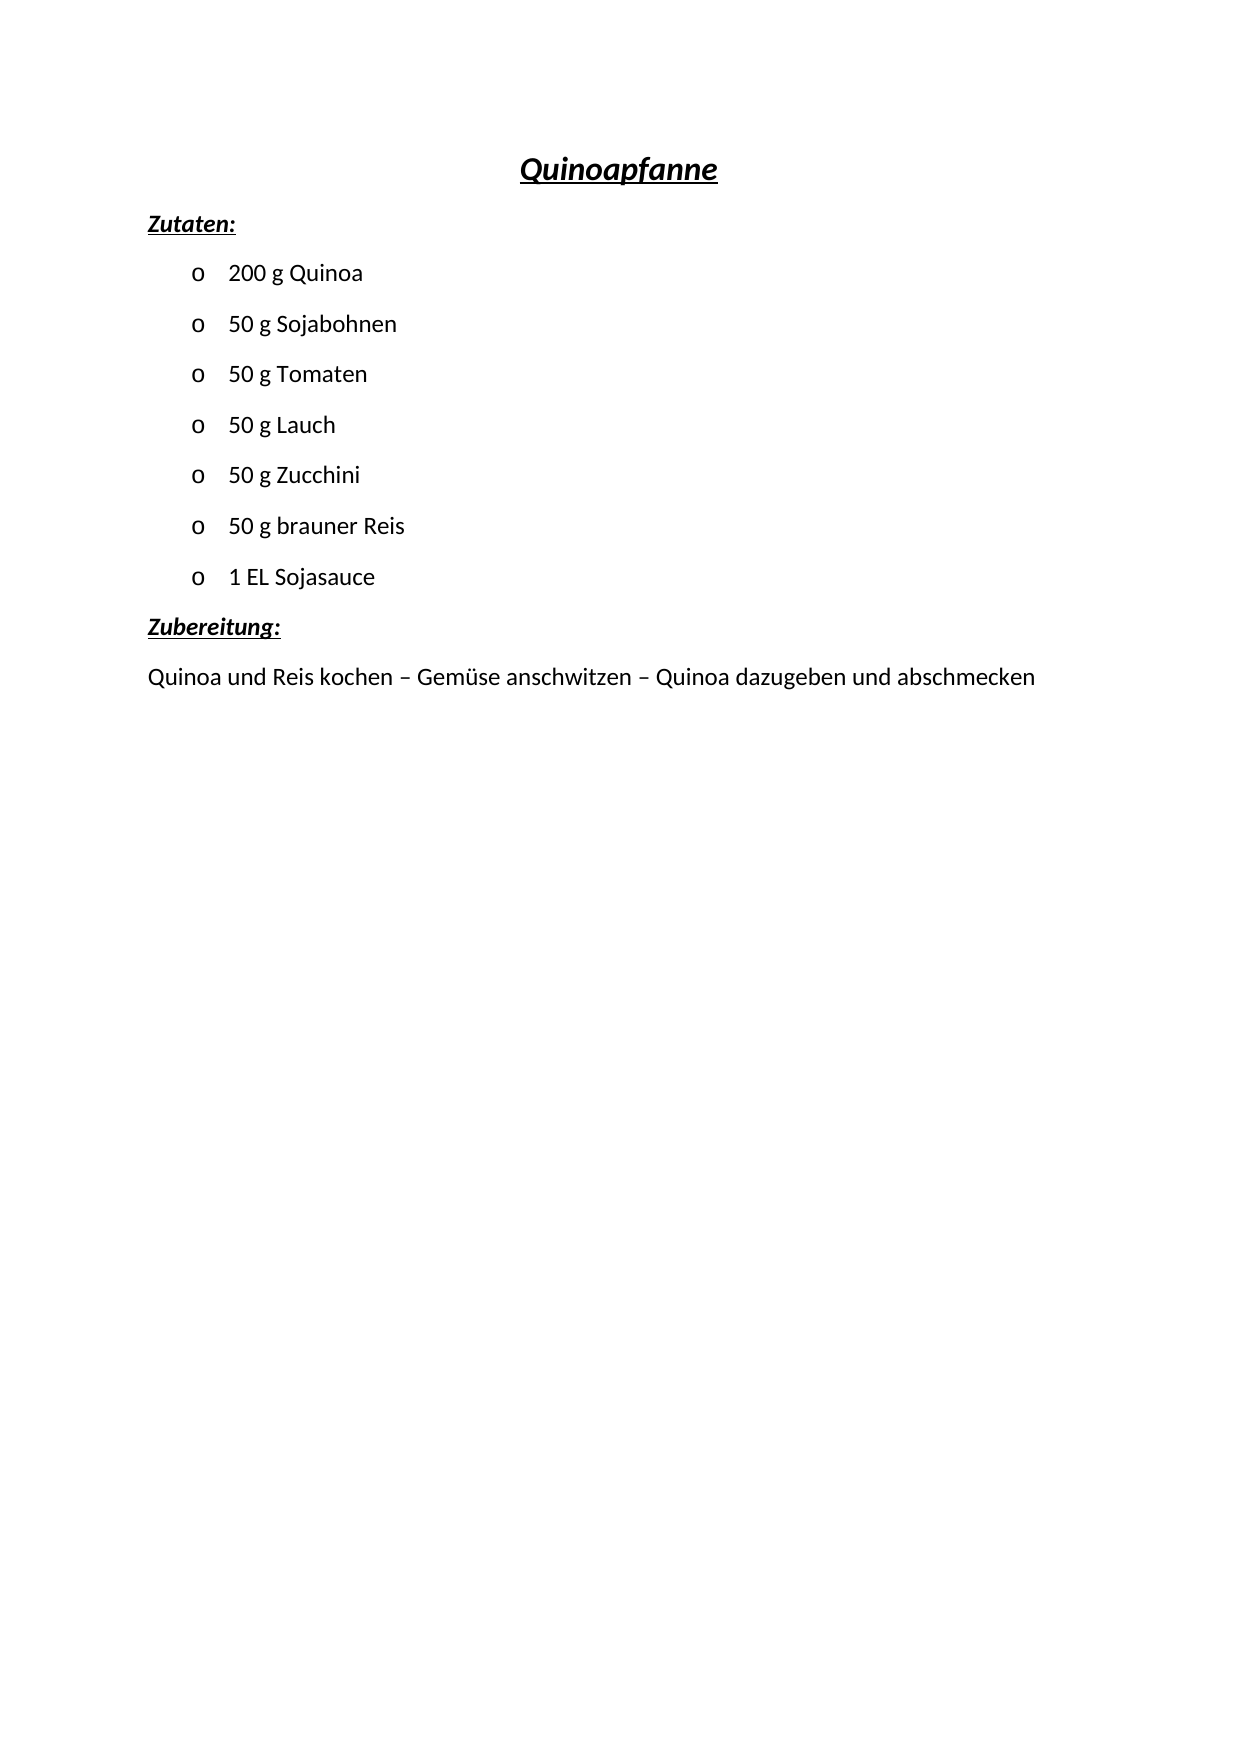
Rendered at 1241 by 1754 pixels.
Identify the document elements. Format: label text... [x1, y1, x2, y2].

text Quinoapfanne [148, 148, 1093, 188]
list 50 g Sojabohnen [191, 308, 1093, 339]
text Zutaten: [148, 208, 1093, 238]
list 50 g Lauch [191, 409, 1093, 441]
list 50 g Tomaten [191, 358, 1093, 390]
list 50 g Zucchini [191, 459, 1093, 491]
text Quinoa und Reis kochen – Gemüse anschwitzen – Quinoa dazugeben und abschmecken [148, 661, 1093, 691]
list 200 g Quinoa [191, 257, 1093, 289]
list 1 EL Sojasauce [191, 561, 1093, 593]
text Zubereitung: [148, 611, 1093, 642]
list 50 g brauner Reis [191, 510, 1093, 542]
